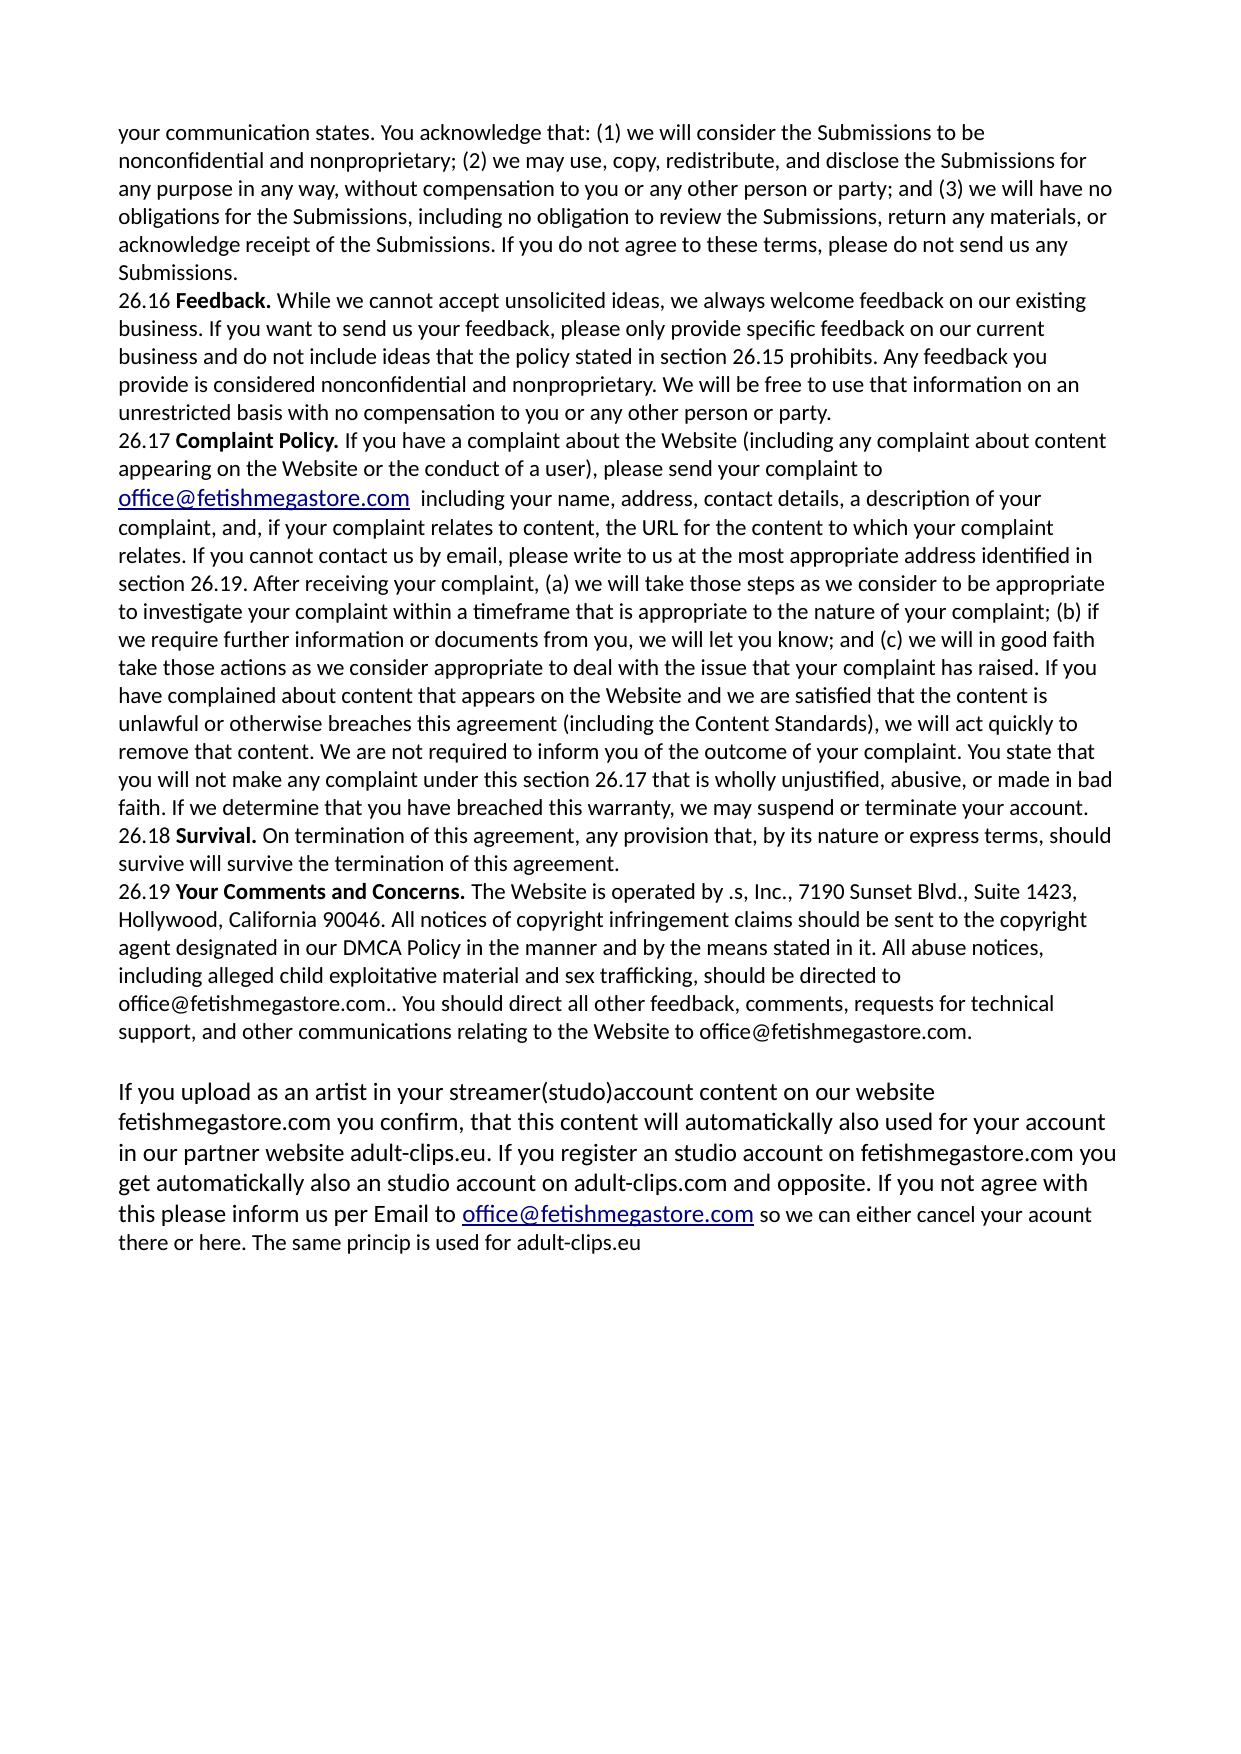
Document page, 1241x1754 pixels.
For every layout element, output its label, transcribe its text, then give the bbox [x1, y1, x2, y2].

text 26.18 Survival. On termination of this agreement, any provision that, by its nature or express terms, should survive will survive the termination of this agreement. [118, 821, 1122, 877]
text 26.19 Your Comments and Concerns. The Website is operated by .s, Inc., 7190 Sunset Blvd., Suite 1423, Hollywood, California 90046. All notices of copyright infringement claims should be sent to the copyright agent designated in our DMCA Policy in the manner and by the means stated in it. All abuse notices, including alleged child exploitative material and sex trafficking, should be directed to office@fetishmegastore.com.. You should direct all other feedback, comments, requests for technical support, and other communications relating to the Website to office@fetishmegastore.com. [118, 877, 1122, 1045]
text your communication states. You acknowledge that: (1) we will consider the Submissions to be nonconfidential and nonproprietary; (2) we may use, copy, redistribute, and disclose the Submissions for any purpose in any way, without compensation to you or any other person or party; and (3) we will have no obligations for the Submissions, including no obligation to review the Submissions, return any materials, or acknowledge receipt of the Submissions. If you do not agree to these terms, please do not send us any Submissions. [118, 118, 1122, 286]
text 26.17 Complaint Policy. If you have a complaint about the Website (including any complaint about content appearing on the Website or the conduct of a user), please send your complaint to office@fetishmegastore.com including your name, address, contact details, a description of your complaint, and, if your complaint relates to content, the URL for the content to which your complaint relates. If you cannot contact us by email, please write to us at the most appropriate address identified in section 26.19. After receiving your complaint, (a) we will take those steps as we consider to be appropriate to investigate your complaint within a timeframe that is appropriate to the nature of your complaint; (b) if we require further information or documents from you, we will let you know; and (c) we will in good faith take those actions as we consider appropriate to deal with the issue that your complaint has raised. If you have complained about content that appears on the Website and we are satisfied that the content is unlawful or otherwise breaches this agreement (including the Content Standards), we will act quickly to remove that content. We are not required to inform you of the outcome of your complaint. You state that you will not make any complaint under this section 26.17 that is wholly unjustified, abusive, or made in bad faith. If we determine that you have breached this warranty, we may suspend or terminate your account. [118, 426, 1122, 821]
text 26.16 Feedback. While we cannot accept unsolicited ideas, we always welcome feedback on our existing business. If you want to send us your feedback, please only provide specific feedback on our current business and do not include ideas that the policy stated in section 26.15 prohibits. Any feedback you provide is considered nonconfidential and nonproprietary. We will be free to use that information on an unrestricted basis with no compensation to you or any other person or party. [118, 286, 1122, 426]
text If you upload as an artist in your streamer(studo)account content on our website fetishmegastore.com you confirm, that this content will automatickally also used for your account in our partner website adult-clips.eu. If you register an studio account on fetishmegastore.com you get automatickally also an studio account on adult-clips.com and opposite. If you not agree with this please inform us per Email to office@fetishmegastore.com so we can either cancel your acount there or here. The same princip is used for adult-clips.eu [118, 1076, 1122, 1256]
